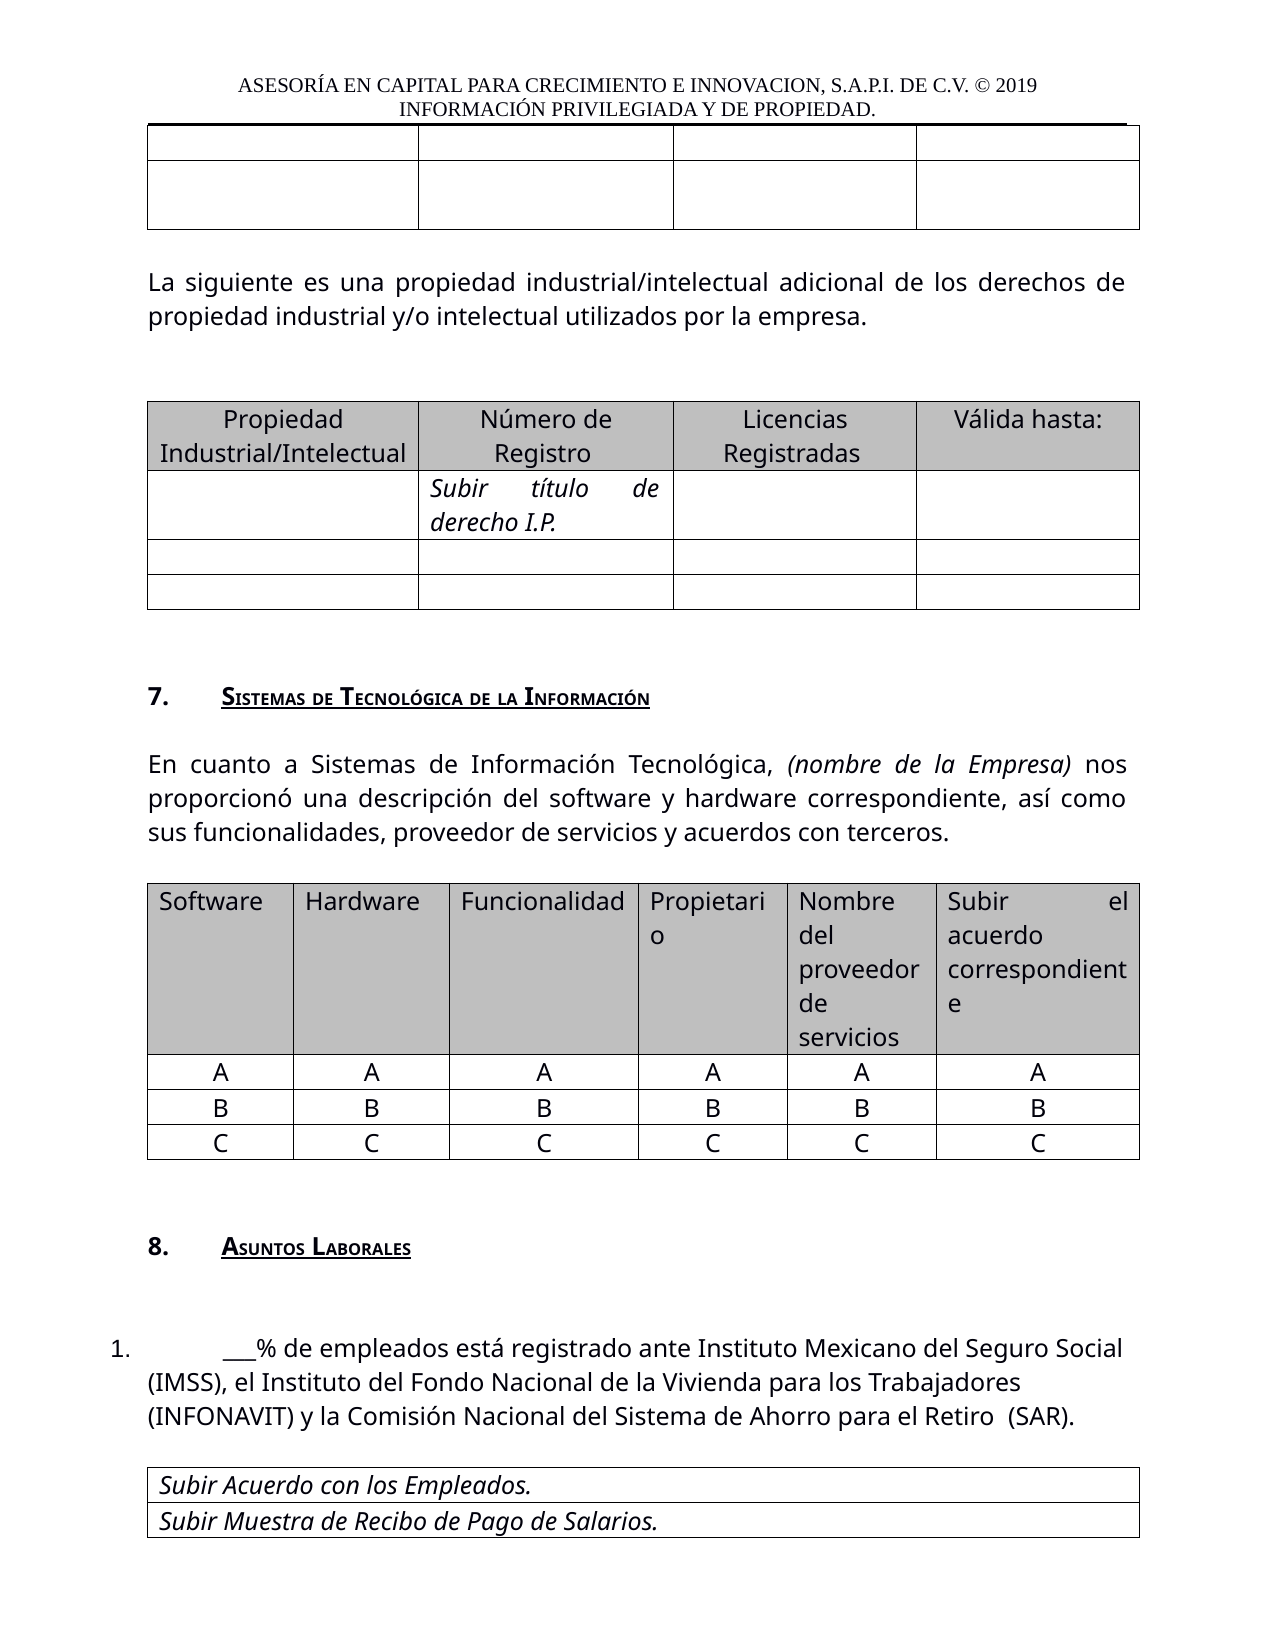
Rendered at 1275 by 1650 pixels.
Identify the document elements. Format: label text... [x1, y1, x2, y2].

text La siguiente es una propiedad industrial/intelectual adicional de los derechos de propiedad industrial y/o intelectual utilizados por la empresa. [148, 264, 1127, 332]
table_cell [674, 471, 916, 539]
subtitle 8. Asuntos Laborales [148, 1228, 1127, 1263]
table_cell C [937, 1125, 1139, 1159]
table_cell A [788, 1055, 936, 1089]
table_cell A [937, 1055, 1139, 1089]
table_cell Subir Muestra de Recibo de Pago de Salarios. [148, 1503, 1139, 1537]
table_header Funcionalidad [450, 884, 638, 1054]
table_cell [148, 126, 418, 160]
table_header Número de Registro [419, 402, 673, 470]
table_cell B [450, 1090, 638, 1124]
table_header Propiedad Industrial/Intelectual [148, 402, 418, 470]
table_cell B [937, 1090, 1139, 1124]
table_cell C [450, 1125, 638, 1159]
table_cell [917, 126, 1139, 160]
table_header Propietario [639, 884, 787, 1054]
table_cell A [294, 1055, 449, 1089]
table_header Válida hasta: [917, 402, 1139, 470]
table_cell [917, 540, 1139, 574]
table_cell C [639, 1125, 787, 1159]
table_cell [148, 575, 418, 609]
table_header Subir Acuerdo con los Empleados. [148, 1468, 1139, 1502]
table_cell [917, 575, 1139, 609]
table_cell A [450, 1055, 638, 1089]
text En cuanto a Sistemas de Información Tecnológica, (nombre de la Empresa) nos proporcionó una descripción del software y hardware correspondiente, así como sus funcionalidades, proveedor de servicios y acuerdos con terceros. [148, 746, 1127, 849]
table_cell C [294, 1125, 449, 1159]
table_header Hardware [294, 884, 449, 1054]
table_cell [674, 126, 916, 160]
table_cell B [294, 1090, 449, 1124]
subtitle ___% de empleados está registrado ante Instituto Mexicano del Seguro Social (IMSS), el Instituto del Fondo Nacional de la Vivienda para los Trabajadores (INFONAVIT) y la Comisión Nacional del Sistema de Ahorro para el Retiro (SAR). [110, 1331, 1127, 1433]
table_cell [148, 471, 418, 539]
table_cell [419, 540, 673, 574]
table_cell Subir título de derecho I.P. [419, 471, 673, 539]
table_cell [419, 126, 673, 160]
table_cell [674, 161, 916, 229]
table_cell [419, 161, 673, 229]
table_cell [419, 575, 673, 609]
table_cell [148, 161, 418, 229]
table_header Nombre del proveedor de servicios [788, 884, 936, 1054]
table_cell [917, 471, 1139, 539]
table_cell B [639, 1090, 787, 1124]
table_cell [674, 575, 916, 609]
table_cell A [148, 1055, 293, 1089]
table_cell B [148, 1090, 293, 1124]
table_cell C [788, 1125, 936, 1159]
table_cell C [148, 1125, 293, 1159]
table_cell [148, 540, 418, 574]
table_cell B [788, 1090, 936, 1124]
table_header Licencias Registradas [674, 402, 916, 470]
table_header Subir el acuerdo correspondiente [937, 884, 1139, 1054]
table_cell A [639, 1055, 787, 1089]
table_cell [674, 540, 916, 574]
subtitle 7. Sistemas de Tecnológica de la Información [148, 678, 1127, 712]
table_cell [917, 161, 1139, 229]
table_header Software [148, 884, 293, 1054]
